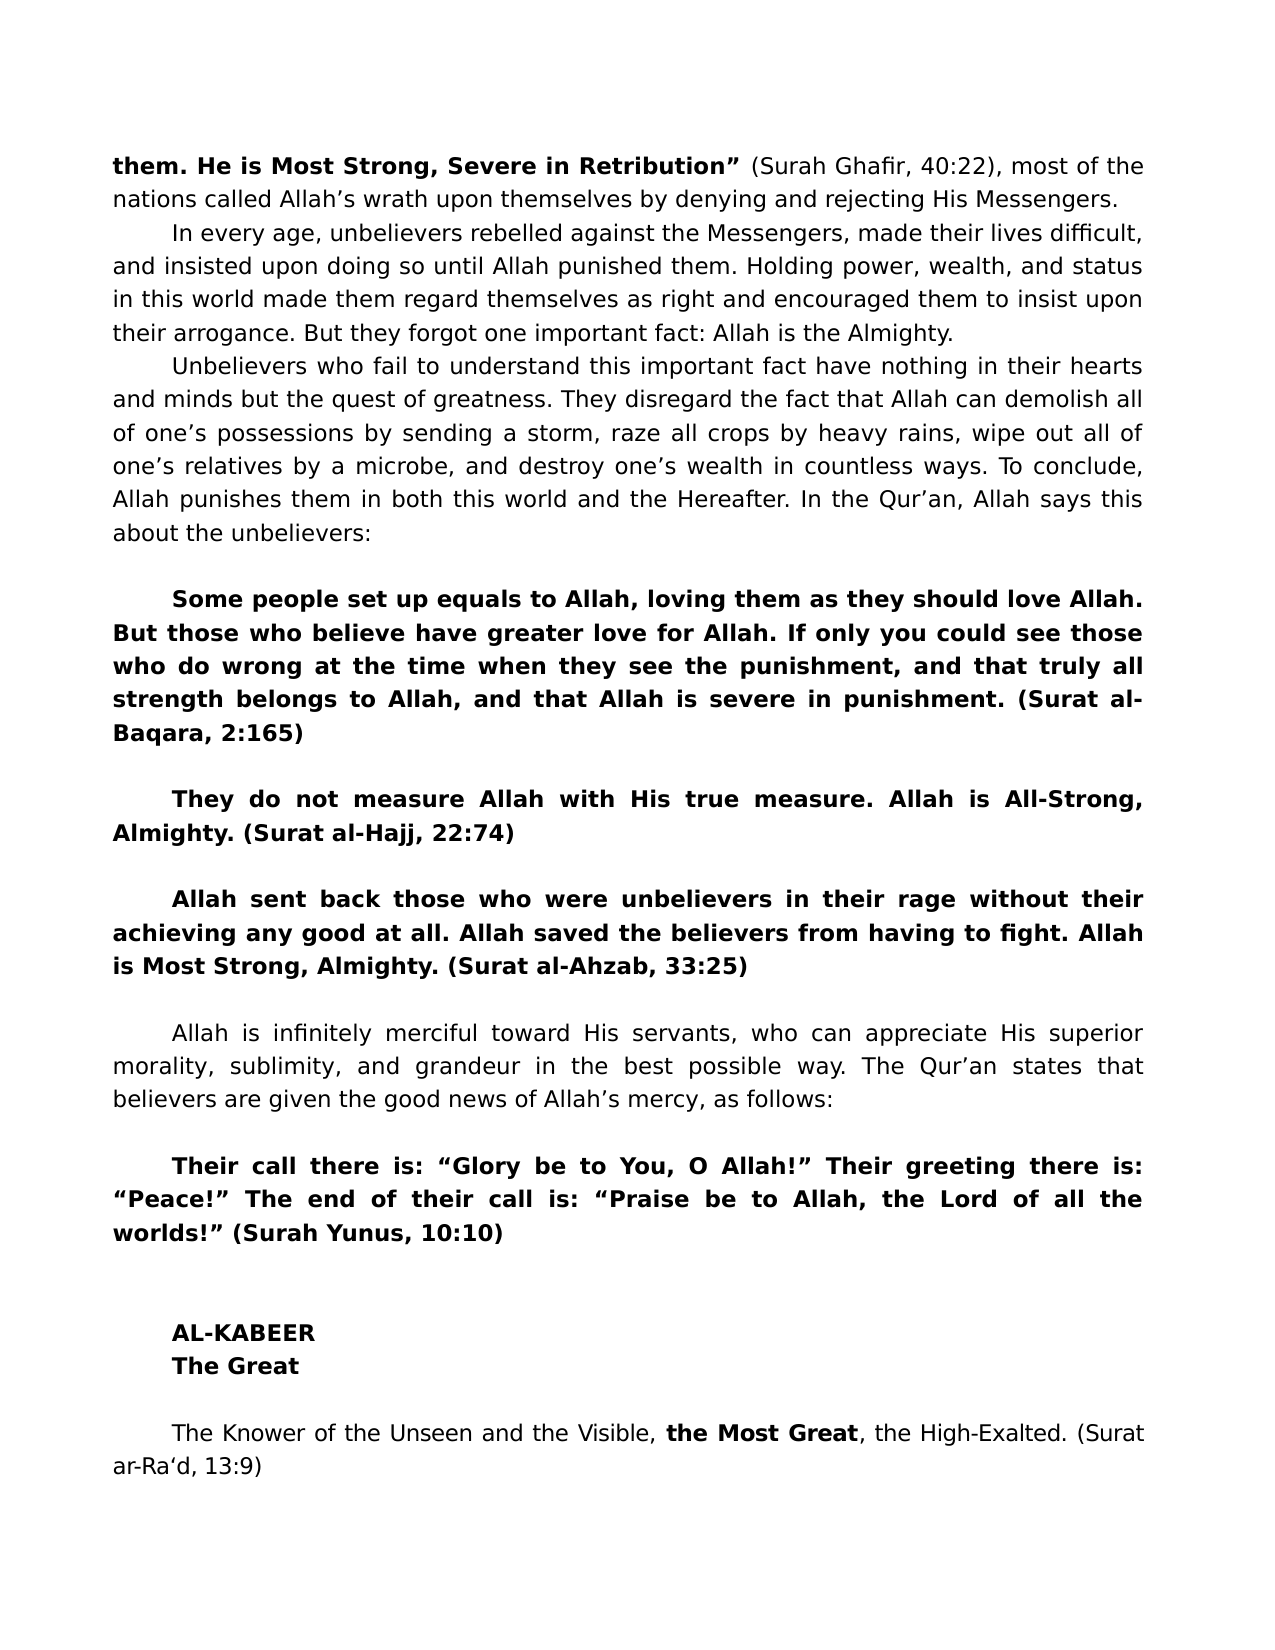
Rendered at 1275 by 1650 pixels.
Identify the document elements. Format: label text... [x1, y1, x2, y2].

text Unbelievers who fail to understand this important fact have nothing in their hearts and minds but the quest of greatness. They disregard the fact that Allah can demolish all of one’s possessions by sending a storm, raze all crops by heavy rains, wipe out all of one’s relatives by a microbe, and destroy one’s wealth in countless ways. To conclude, Allah punishes them in both this world and the Hereafter. In the Qur’an, Allah says this about the unbelievers: [112, 348, 1145, 548]
text them. He is Most Strong, Severe in Retribution” (Surah Ghafir, 40:22), most of the nations called Allah’s wrath upon themselves by denying and rejecting His Messengers. [112, 148, 1145, 214]
text Their call there is: “Glory be to You, O Allah!” Their greeting there is: “Peace!” The end of their call is: “Praise be to Allah, the Lord of all the worlds!” (Surah Yunus, 10:10) [112, 1148, 1145, 1248]
text Allah sent back those who were unbelievers in their rage without their achieving any good at all. Allah saved the believers from having to fight. Allah is Most Strong, Almighty. (Surat al-Ahzab, 33:25) [112, 881, 1145, 981]
text The Knower of the Unseen and the Visible, the Most Great, the High-Exalted. (Surat ar-Ra‘d, 13:9) [112, 1414, 1145, 1481]
text Allah is infinitely merciful toward His servants, who can appreciate His superior morality, sublimity, and grandeur in the best possible way. The Qur’an states that believers are given the good news of Allah’s mercy, as follows: [112, 1014, 1145, 1114]
text In every age, unbelievers rebelled against the Messengers, made their lives difficult, and insisted upon doing so until Allah punished them. Holding power, wealth, and status in this world made them regard themselves as right and encouraged them to insist upon their arrogance. But they forgot one important fact: Allah is the Almighty. [112, 214, 1145, 348]
text The Great [112, 1348, 1145, 1381]
text Some people set up equals to Allah, loving them as they should love Allah. But those who believe have greater love for Allah. If only you could see those who do wrong at the time when they see the punishment, and that truly all strength belongs to Allah, and that Allah is severe in punishment. (Surat al-Baqara, 2:165) [112, 581, 1145, 748]
text AL-KABEER [112, 1314, 1145, 1348]
text They do not measure Allah with His true measure. Allah is All-Strong, Almighty. (Surat al-Hajj, 22:74) [112, 781, 1145, 848]
